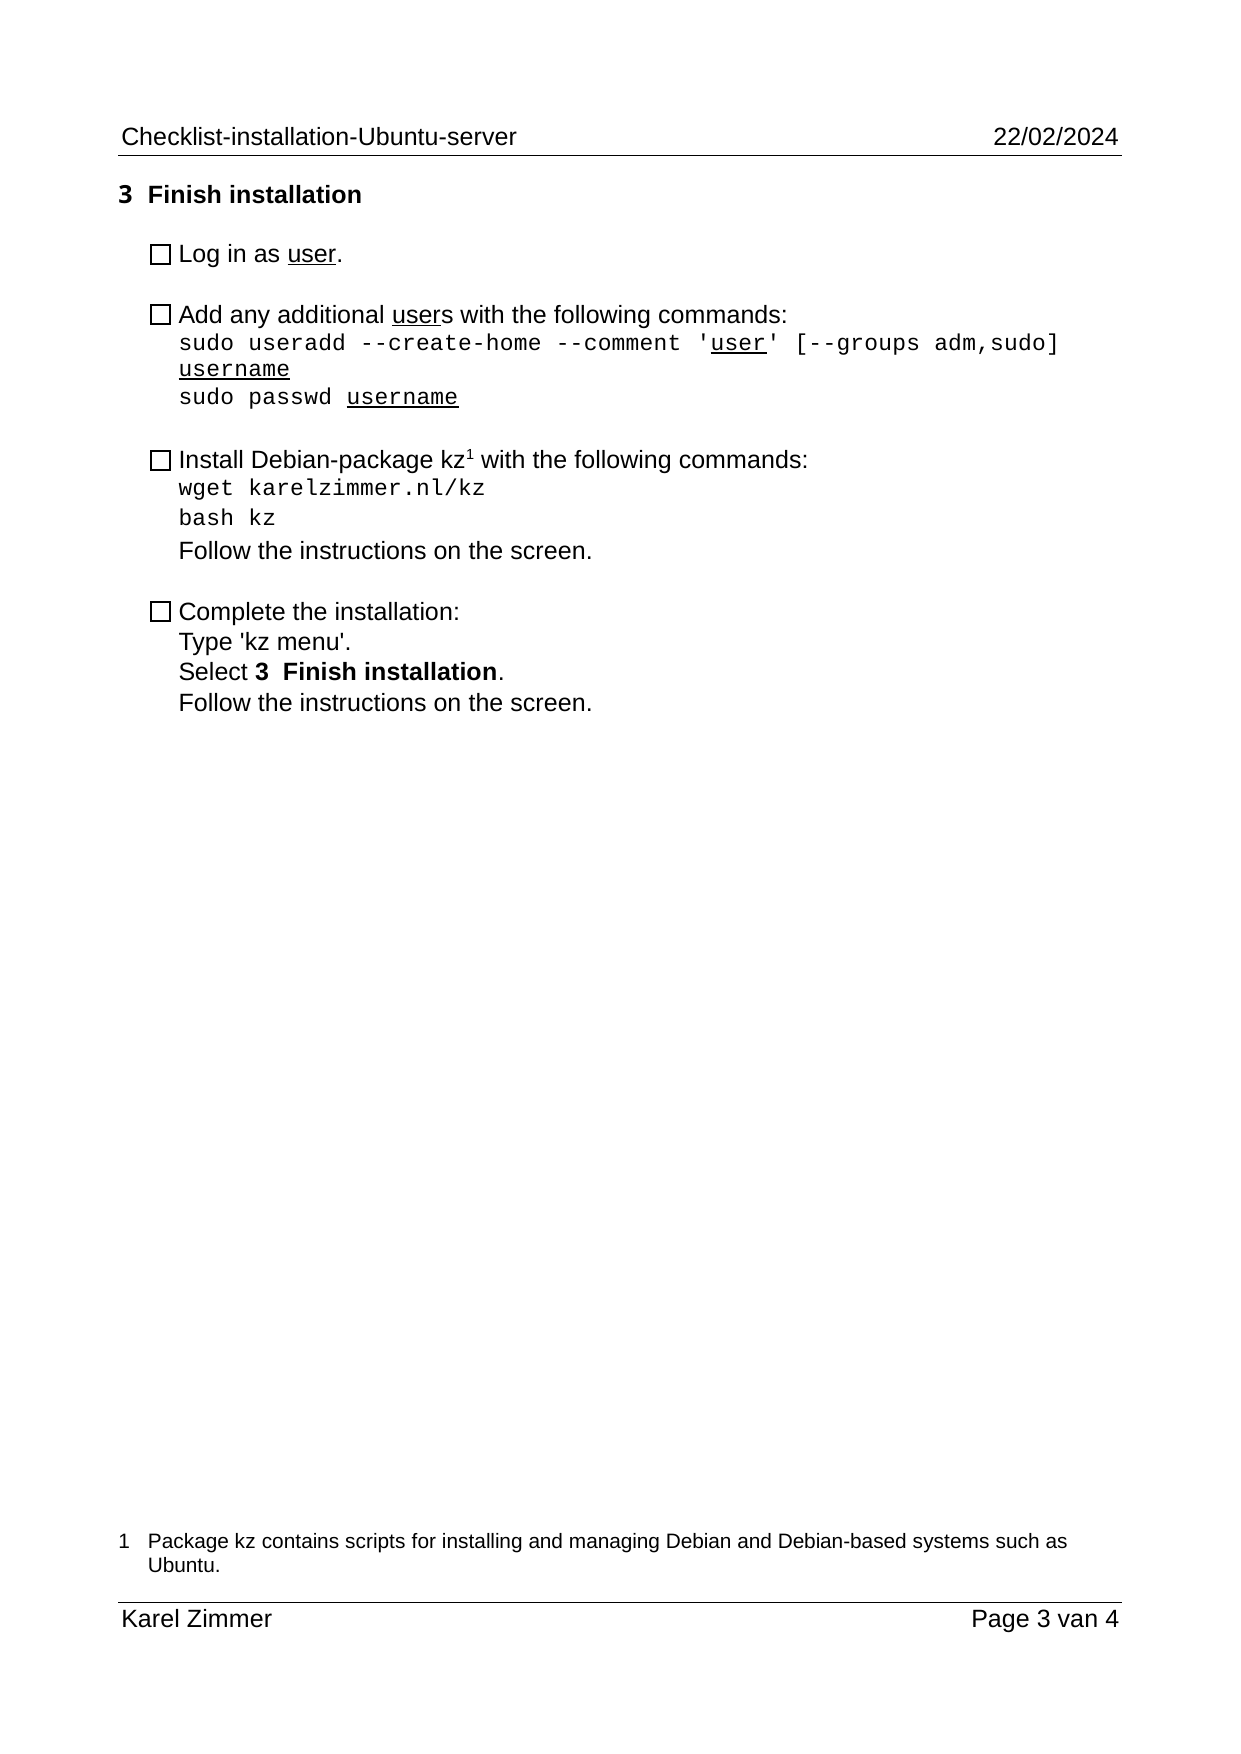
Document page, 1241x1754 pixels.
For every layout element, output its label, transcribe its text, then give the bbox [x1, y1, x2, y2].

table_cell [118, 506, 142, 536]
table_cell [142, 688, 177, 718]
table_cell Type 'kz menu'. [177, 627, 1122, 657]
table_cell [142, 384, 177, 415]
table_cell [177, 415, 1122, 445]
table_cell [142, 415, 177, 445]
table_cell [118, 566, 142, 597]
table_cell Select 3 Finish installation. [177, 657, 1122, 687]
table_cell Install Debian-package kz with the following commands: [177, 445, 1122, 475]
table_cell wget karelzimmer.nl/kz [177, 475, 1122, 506]
table_header Log in as USER. [177, 239, 1122, 269]
table_cell [118, 300, 142, 330]
table_cell [142, 657, 177, 687]
table_cell Add any additional users with the following commands: [177, 300, 1122, 330]
table_cell [142, 330, 177, 384]
table_cell [142, 536, 177, 566]
table_cell [118, 415, 142, 445]
table_cell sudo useradd --create-home --comment 'user' [--groups adm,sudo] username [177, 330, 1122, 384]
table_cell [118, 445, 142, 475]
table_cell Complete the installation: [177, 597, 1122, 627]
table_cell Follow the instructions on the screen. [177, 688, 1122, 718]
table_cell [142, 506, 177, 536]
table_header [118, 239, 142, 269]
table_cell [142, 300, 177, 330]
table_cell [118, 330, 142, 384]
table_cell Follow the instructions on the screen. [177, 536, 1122, 566]
table_cell [118, 627, 142, 657]
list Finish installation [118, 177, 1122, 211]
table_header [142, 239, 177, 269]
table_cell [142, 445, 177, 475]
table_cell [118, 597, 142, 627]
table_cell sudo passwd username [177, 384, 1122, 415]
table_cell [142, 597, 177, 627]
table_cell [118, 384, 142, 415]
table_cell [142, 566, 177, 597]
table_cell [142, 269, 177, 300]
table_cell [142, 475, 177, 506]
table_cell [118, 688, 142, 718]
table_cell [118, 269, 142, 300]
table_cell [177, 566, 1122, 597]
table_cell [118, 536, 142, 566]
table_cell [142, 627, 177, 657]
table_cell [118, 475, 142, 506]
table_cell [118, 657, 142, 687]
table_cell bash kz [177, 506, 1122, 536]
table_cell [177, 269, 1122, 300]
